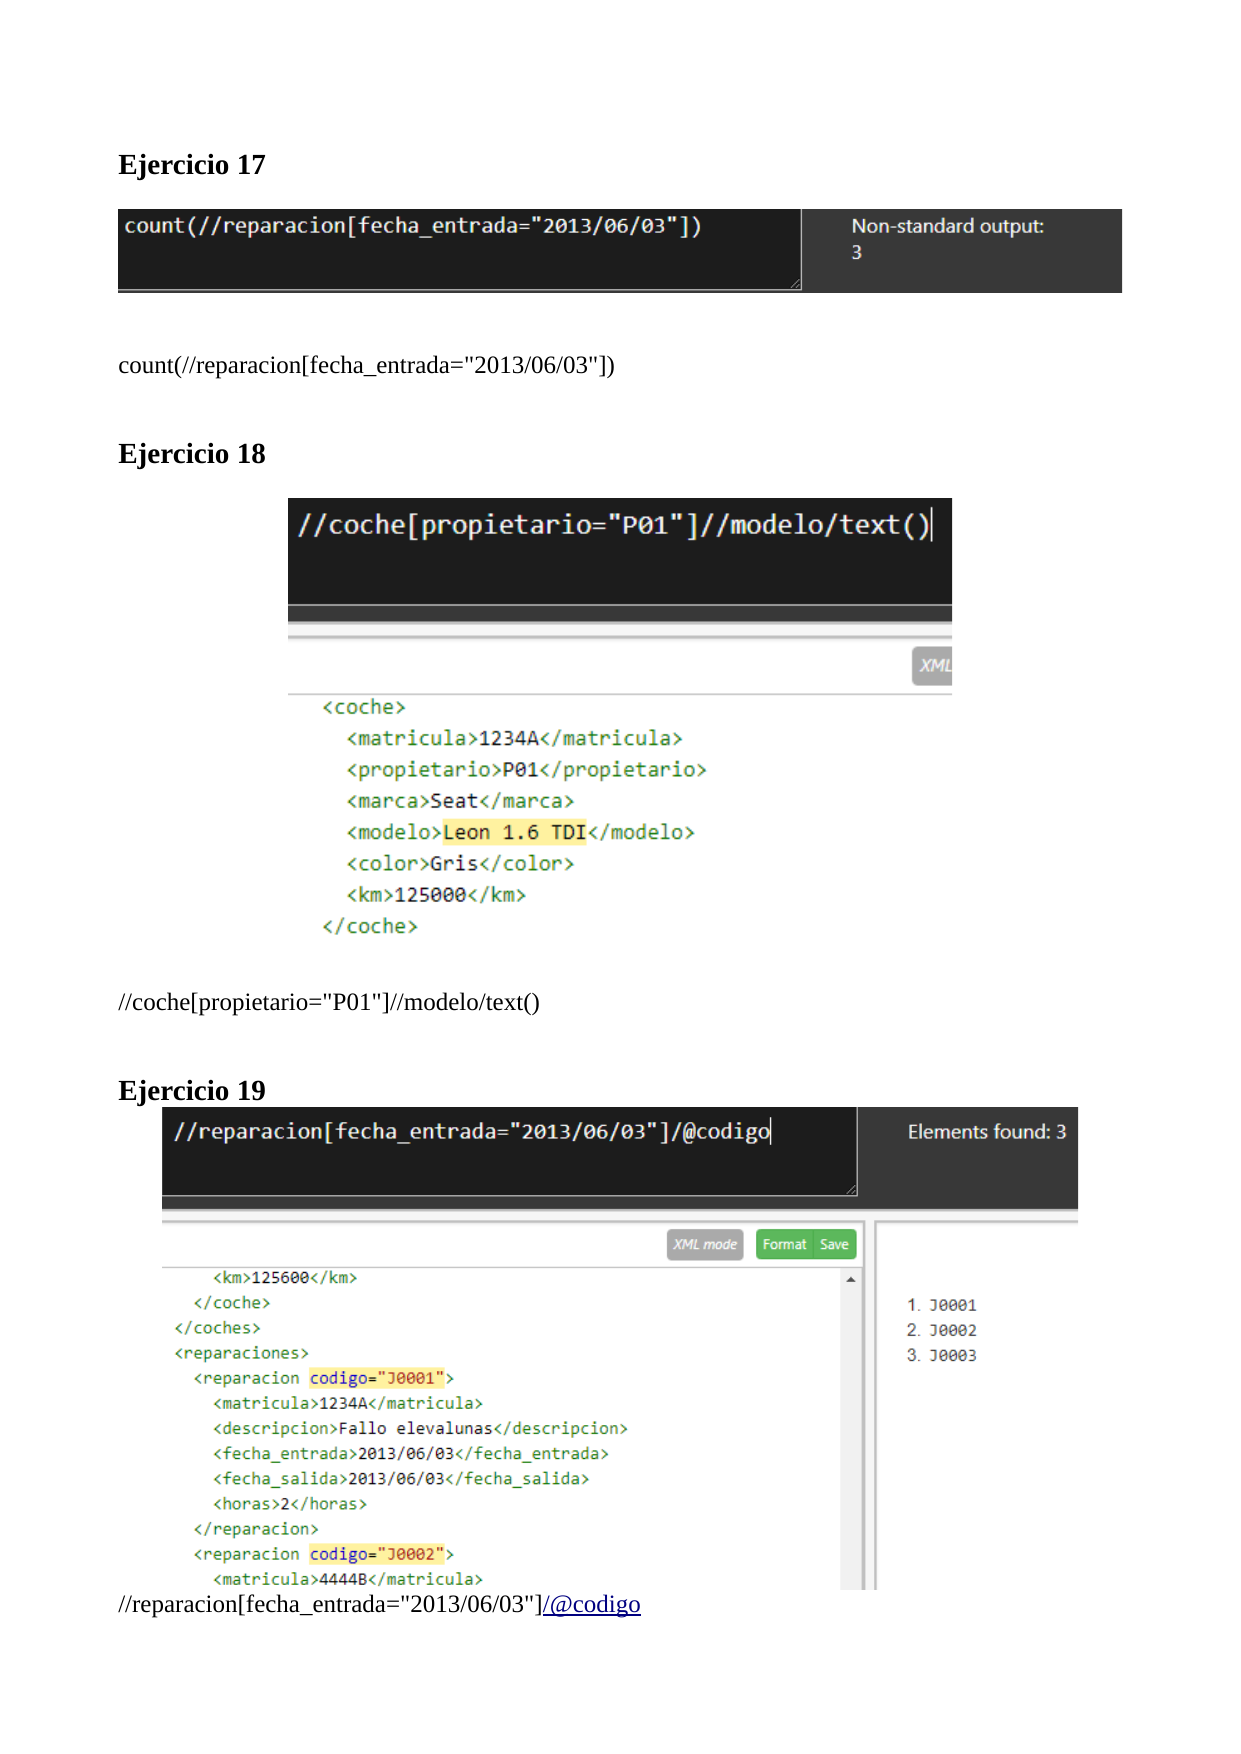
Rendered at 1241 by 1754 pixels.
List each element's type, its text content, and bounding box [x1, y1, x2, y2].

text //reparacion[fecha_entrada="2013/06/03"]/@codigo [118, 1107, 1122, 1618]
text Ejercicio 17 [118, 147, 1122, 180]
text Ejercicio 19 [118, 1073, 1122, 1107]
text Ejercicio 18 [118, 436, 1122, 470]
picture [288, 498, 953, 949]
text //coche[propietario="P01"]//modelo/text() [118, 987, 1122, 1016]
text count(//reparacion[fecha_entrada="2013/06/03"]) [118, 350, 1122, 379]
picture [118, 209, 1123, 293]
picture [162, 1107, 1079, 1590]
